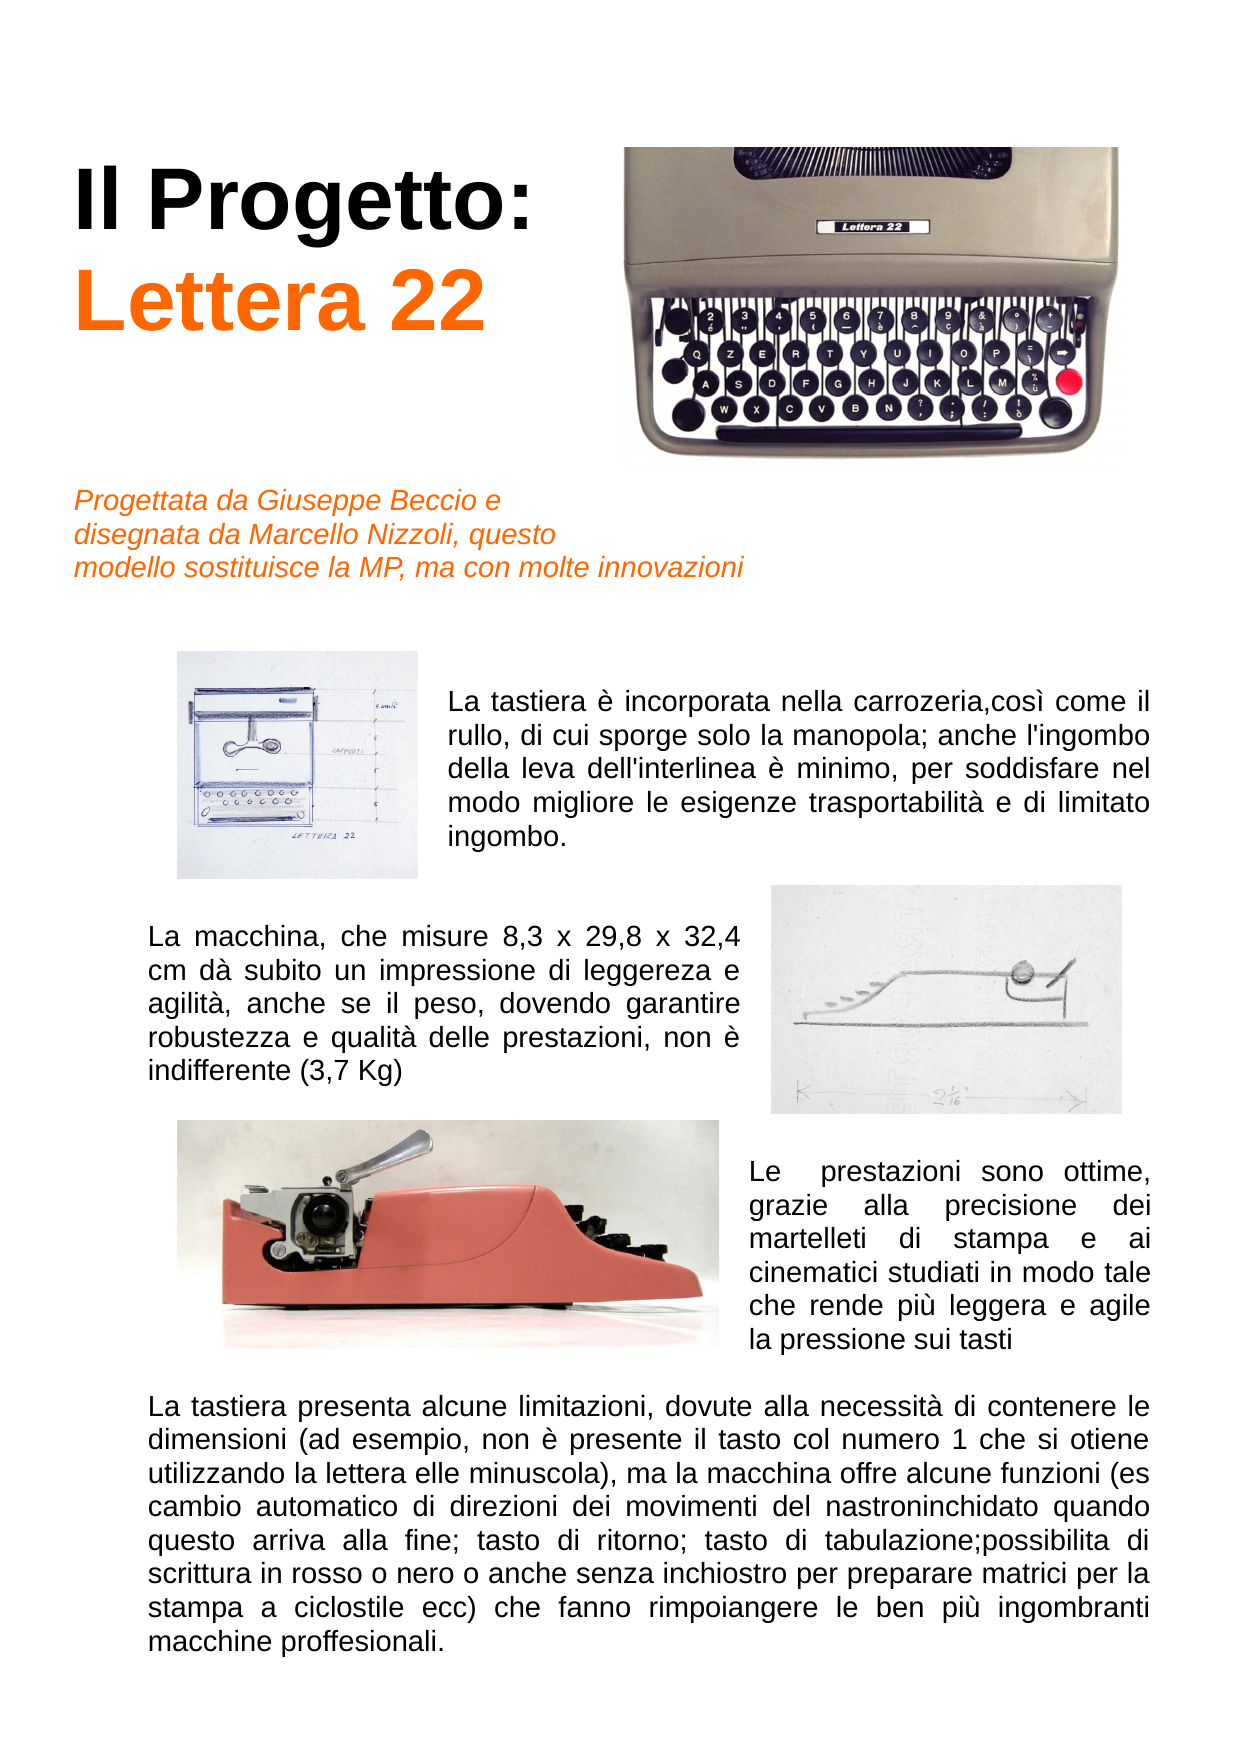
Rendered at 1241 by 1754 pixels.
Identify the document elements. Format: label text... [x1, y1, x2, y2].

text [1123, 248, 1152, 349]
text La tastiera presenta alcune limitazioni, dovute alla necessità di contenere le dimensioni (ad esempio, non è presente il tasto col numero 1 che si otiene utilizzando la lettera elle minuscola), ma la macchina offre alcune funzioni (es cambio automatico di direzioni dei movimenti del nastroninchidato quando questo arriva alla fine; tasto di ritorno; tasto di tabulazione;possibilita di scrittura in rosso o nero o anche senza inchiostro per preparare matrici per la stampa a ciclostile ecc) che fanno rimpoiangere le ben più ingombranti macchine proffesionali. [148, 1389, 1152, 1657]
text Lettera 22 [74, 248, 620, 349]
picture [770, 885, 1123, 1114]
text disegnata da Marcello Nizzoli, questo [74, 517, 1152, 550]
text Il Progetto: [74, 148, 620, 248]
text modello sostituisce la MP, ma con molte innovazioni [74, 550, 1152, 584]
text Le prestazioni sono ottime, grazie alla precisione dei martelleti di stampa e ai cinematici studiati in modo tale che rende più leggera e agile la pressione sui tasti [148, 1154, 1152, 1355]
text [1123, 919, 1152, 1087]
picture [177, 1120, 720, 1349]
picture [177, 651, 418, 879]
text Progettata da Giuseppe Beccio e [74, 483, 1152, 517]
text La macchina, che misure 8,3 x 29,8 x 32,4 cm dà subito un impressione di leggereza e agilità, anche se il peso, dovendo garantire robustezza e qualità delle prestazioni, non è indifferente (3,7 Kg) [148, 919, 770, 1087]
text La tastiera è incorporata nella carrozeria,così come il rullo, di cui sporge solo la manopola; anche l'ingombo della leva dell'interlinea è minimo, per soddisfare nel modo migliore le esigenze trasportabilità e di limitato ingombo. [418, 684, 1152, 852]
text [1123, 148, 1152, 248]
text [148, 684, 177, 852]
picture [620, 147, 1123, 467]
